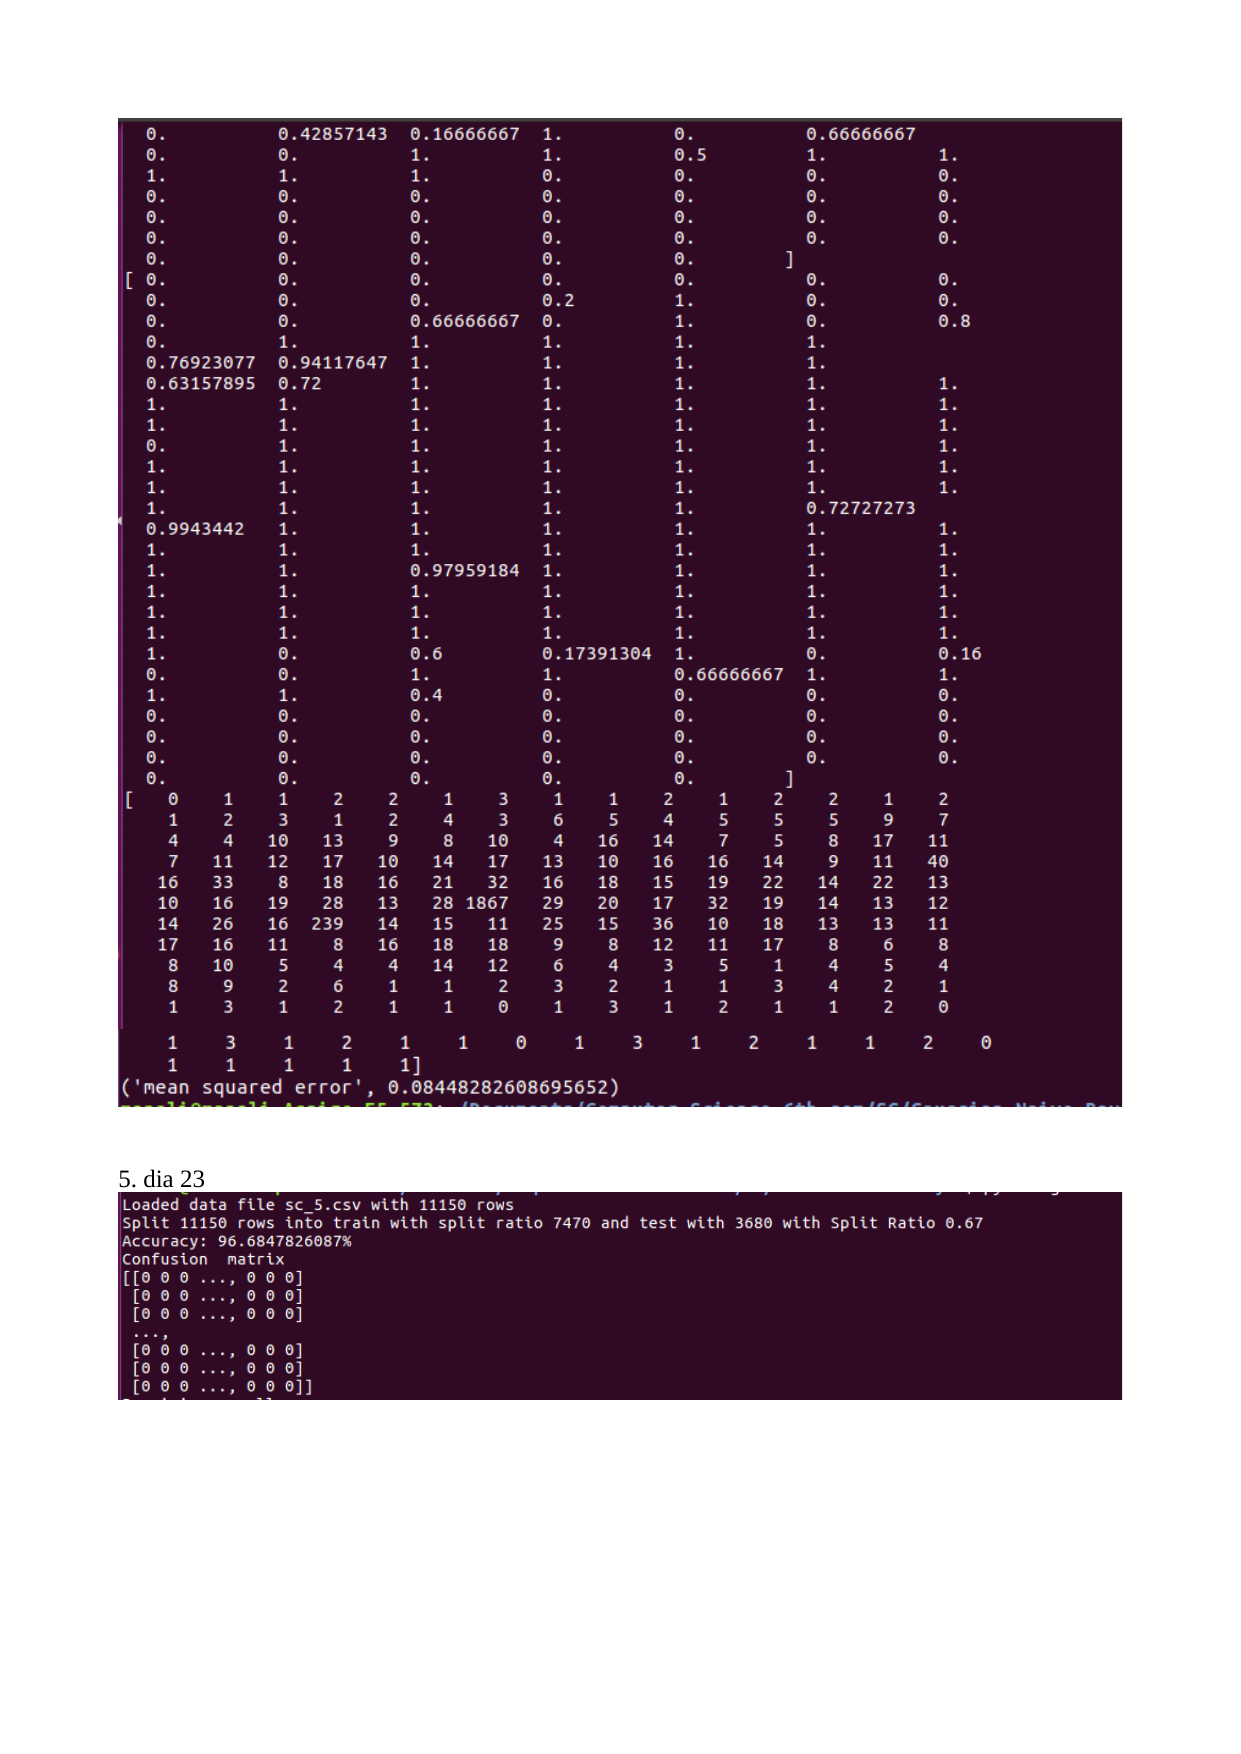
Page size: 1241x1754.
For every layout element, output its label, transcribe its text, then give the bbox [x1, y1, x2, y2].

picture [118, 118, 1123, 1107]
picture [118, 1192, 1123, 1400]
text 5. dia 23 [118, 1164, 1122, 1192]
